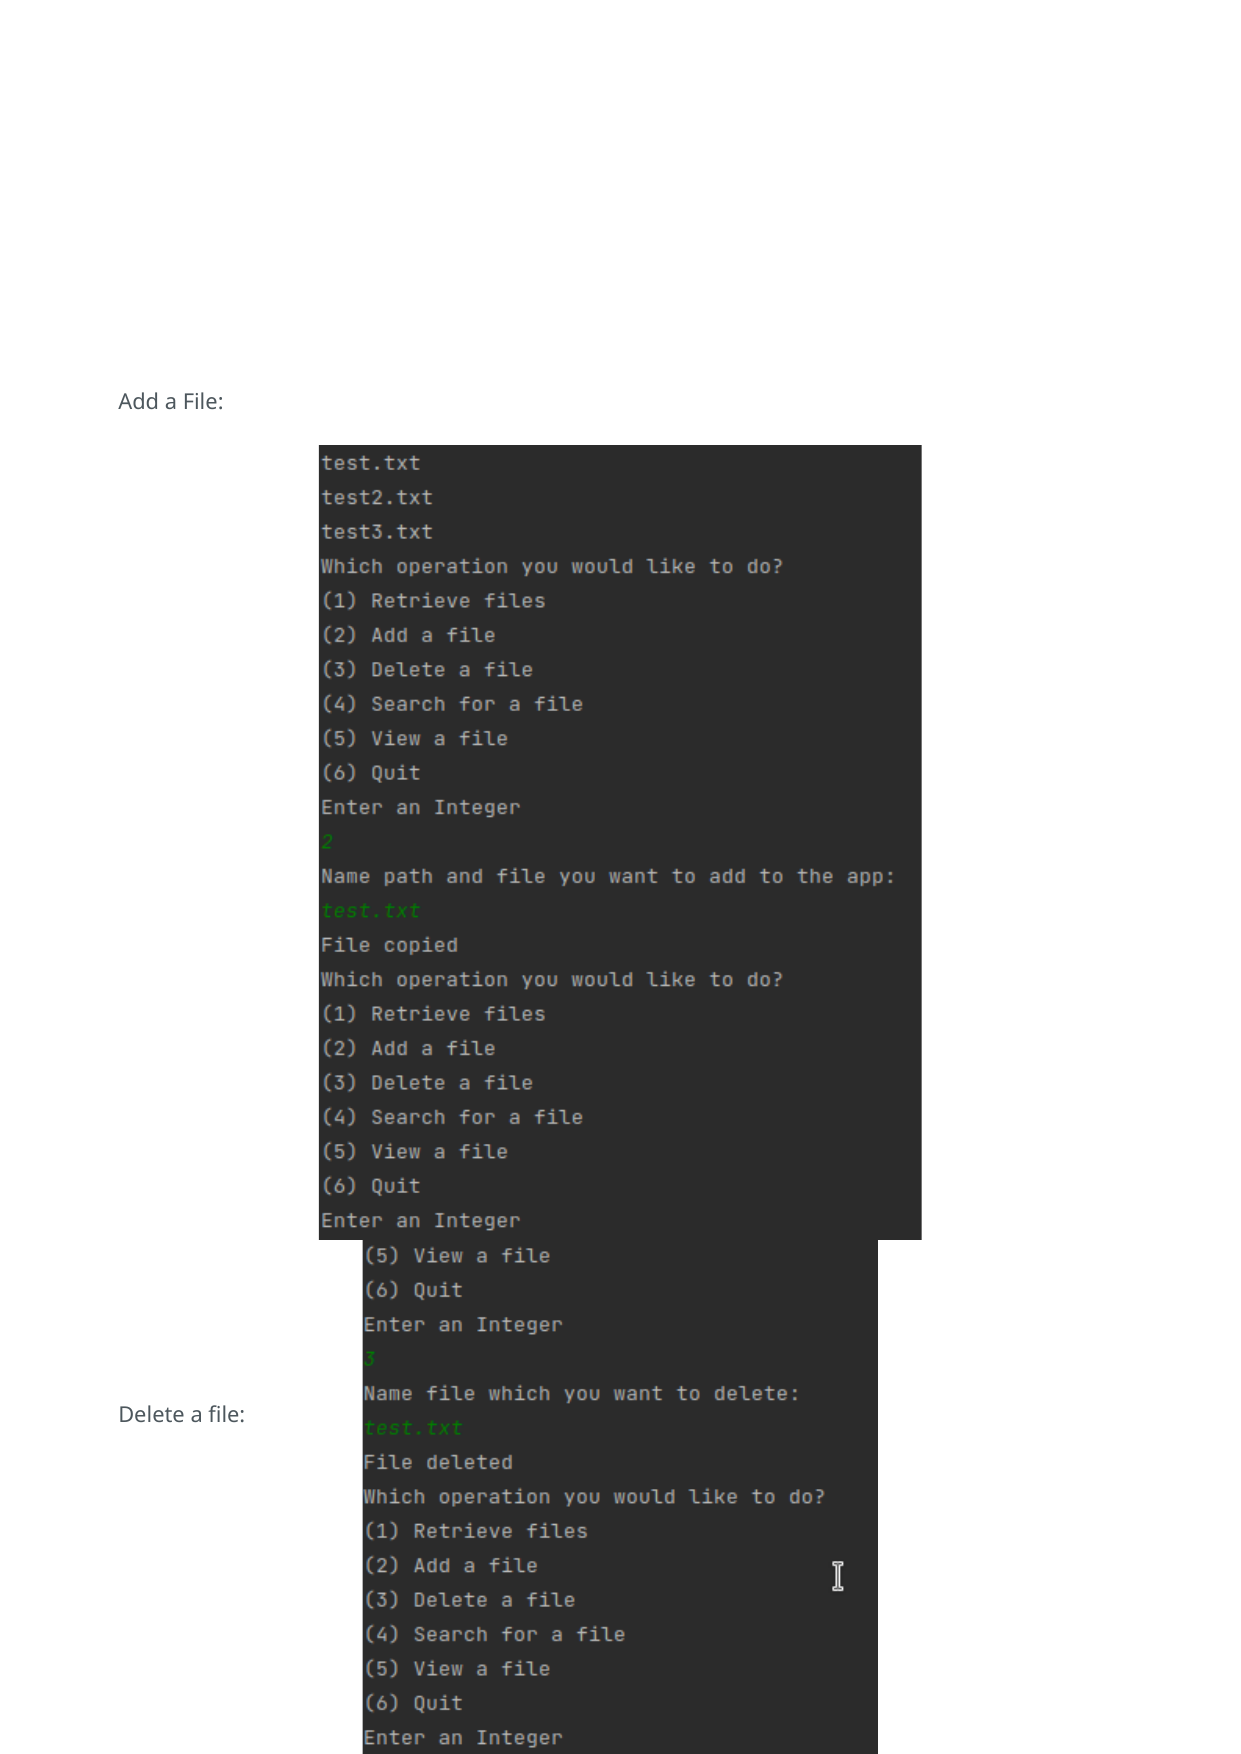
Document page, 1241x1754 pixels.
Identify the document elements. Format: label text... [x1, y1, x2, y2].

text Add a File: [118, 386, 1122, 416]
text Delete a file: [118, 1399, 362, 1429]
picture [318, 445, 922, 1754]
text [878, 1399, 1122, 1429]
